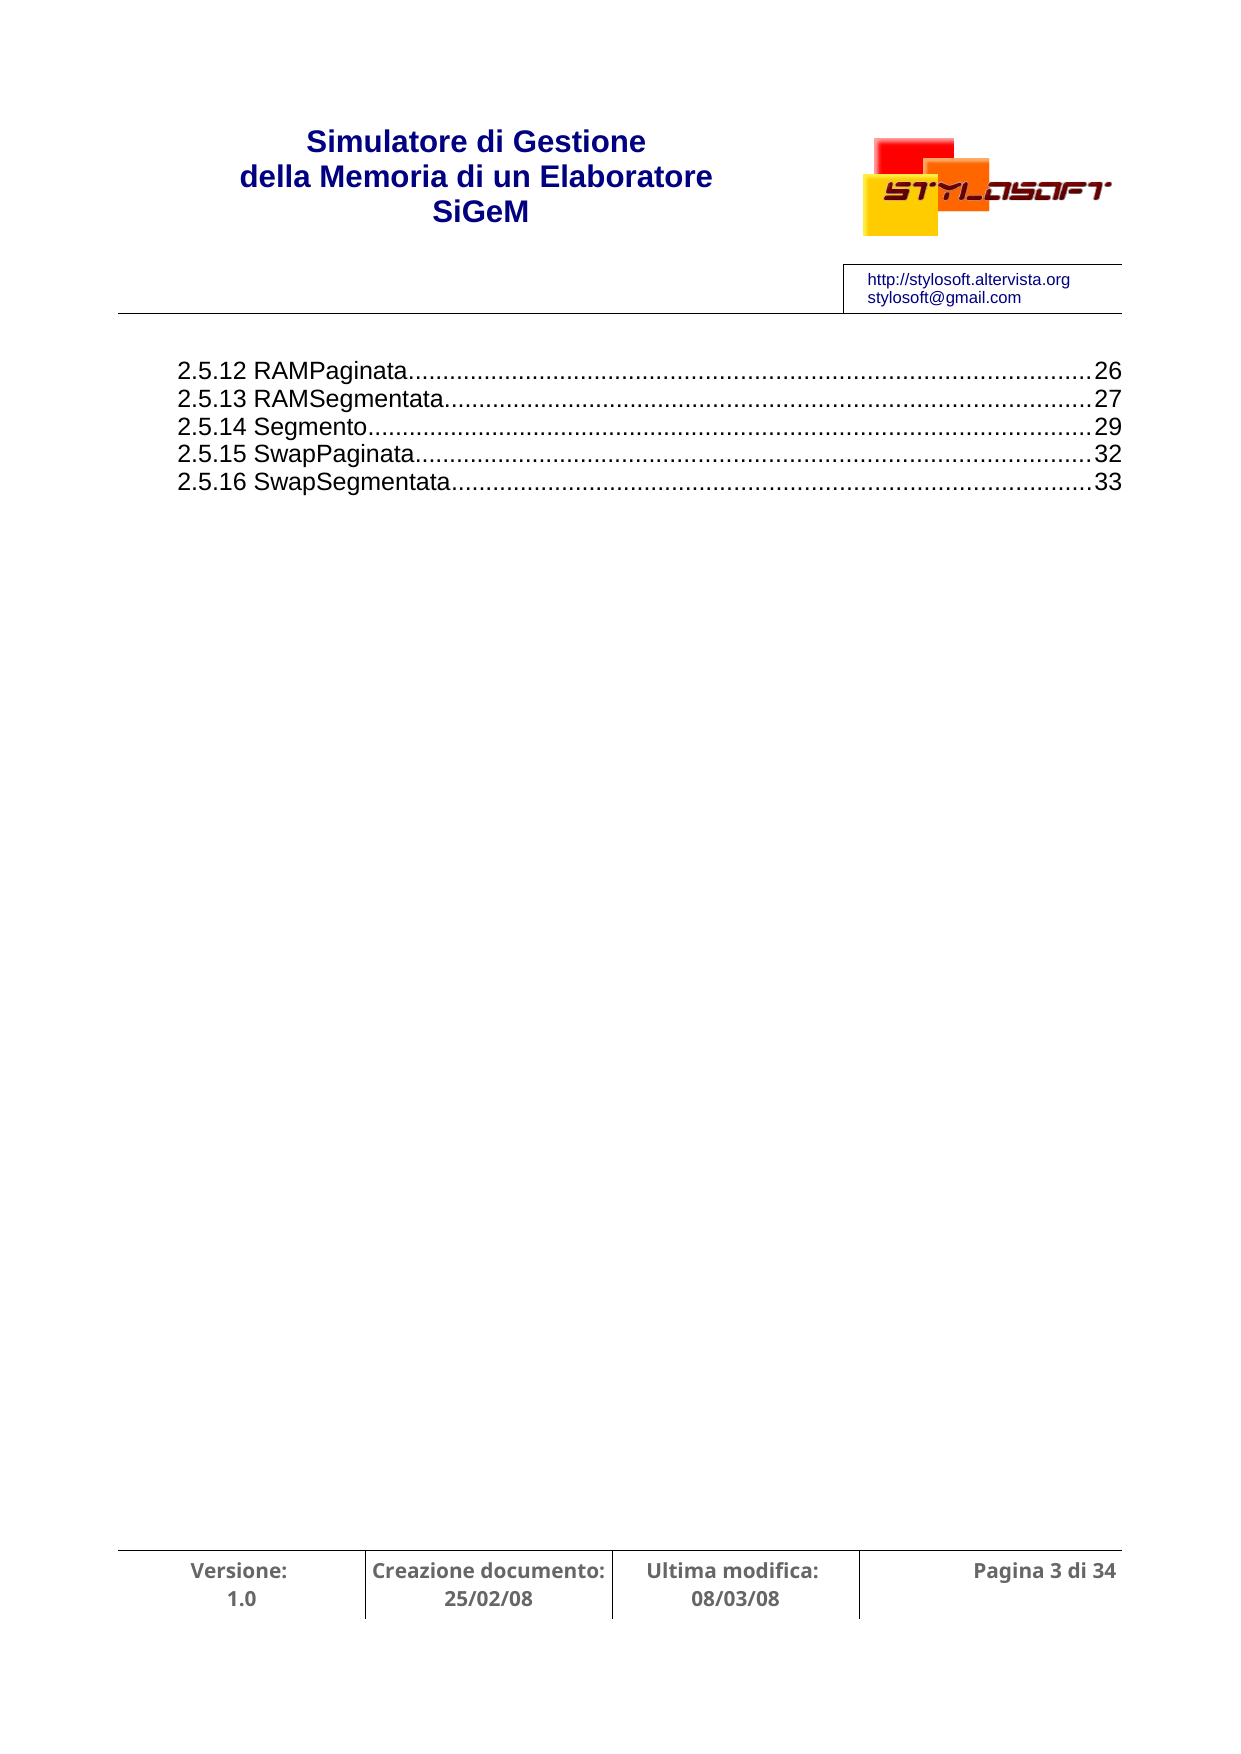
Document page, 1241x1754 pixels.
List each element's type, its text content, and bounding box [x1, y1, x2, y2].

text 2.5.16 SwapSegmentata 33 [177, 468, 1122, 496]
text 2.5.14 Segmento 29 [177, 412, 1122, 440]
text 2.5.13 RAMSegmentata 27 [177, 384, 1122, 412]
text 2.5.12 RAMPaginata 26 [177, 356, 1122, 384]
text 2.5.15 SwapPaginata 32 [177, 440, 1122, 468]
picture [848, 123, 1117, 247]
